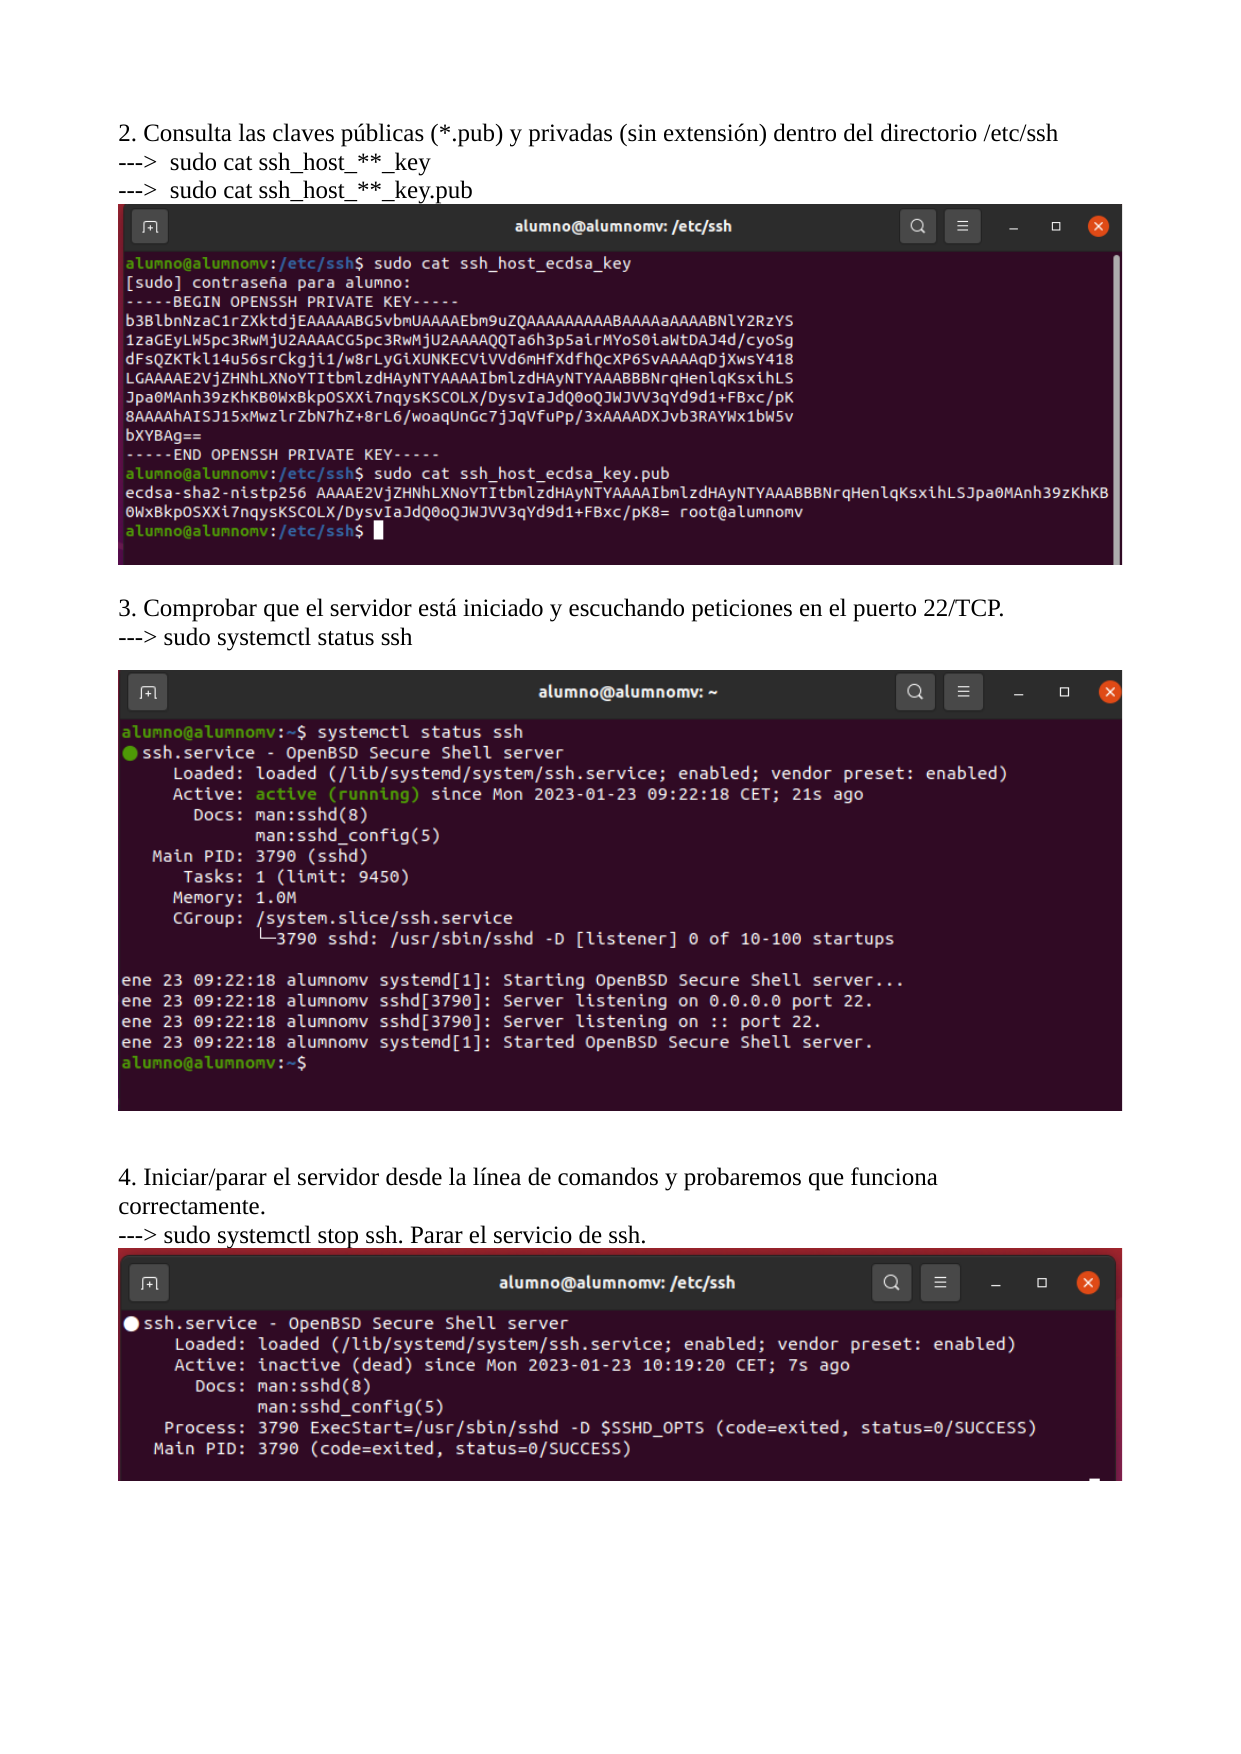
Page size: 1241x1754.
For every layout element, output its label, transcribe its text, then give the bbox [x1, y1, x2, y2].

text 4. Iniciar/parar el servidor desde la línea de comandos y probaremos que funciona correctamente. [118, 1162, 1122, 1220]
text ---> sudo cat ssh_host_**_key [118, 147, 1122, 176]
text 2. Consulta las claves públicas (*.pub) y privadas (sin extensión) dentro del directorio /etc/ssh [118, 118, 1122, 147]
picture [118, 670, 1123, 1111]
picture [118, 1248, 1123, 1481]
text ---> sudo systemctl stop ssh. Parar el servicio de ssh. [118, 1220, 1122, 1248]
text 3. Comprobar que el servidor está iniciado y escuchando peticiones en el puerto 22/TCP. [118, 593, 1122, 622]
text ---> sudo cat ssh_host_**_key.pub [118, 176, 1122, 204]
text ---> sudo systemctl status ssh [118, 622, 1122, 651]
picture [118, 204, 1123, 565]
